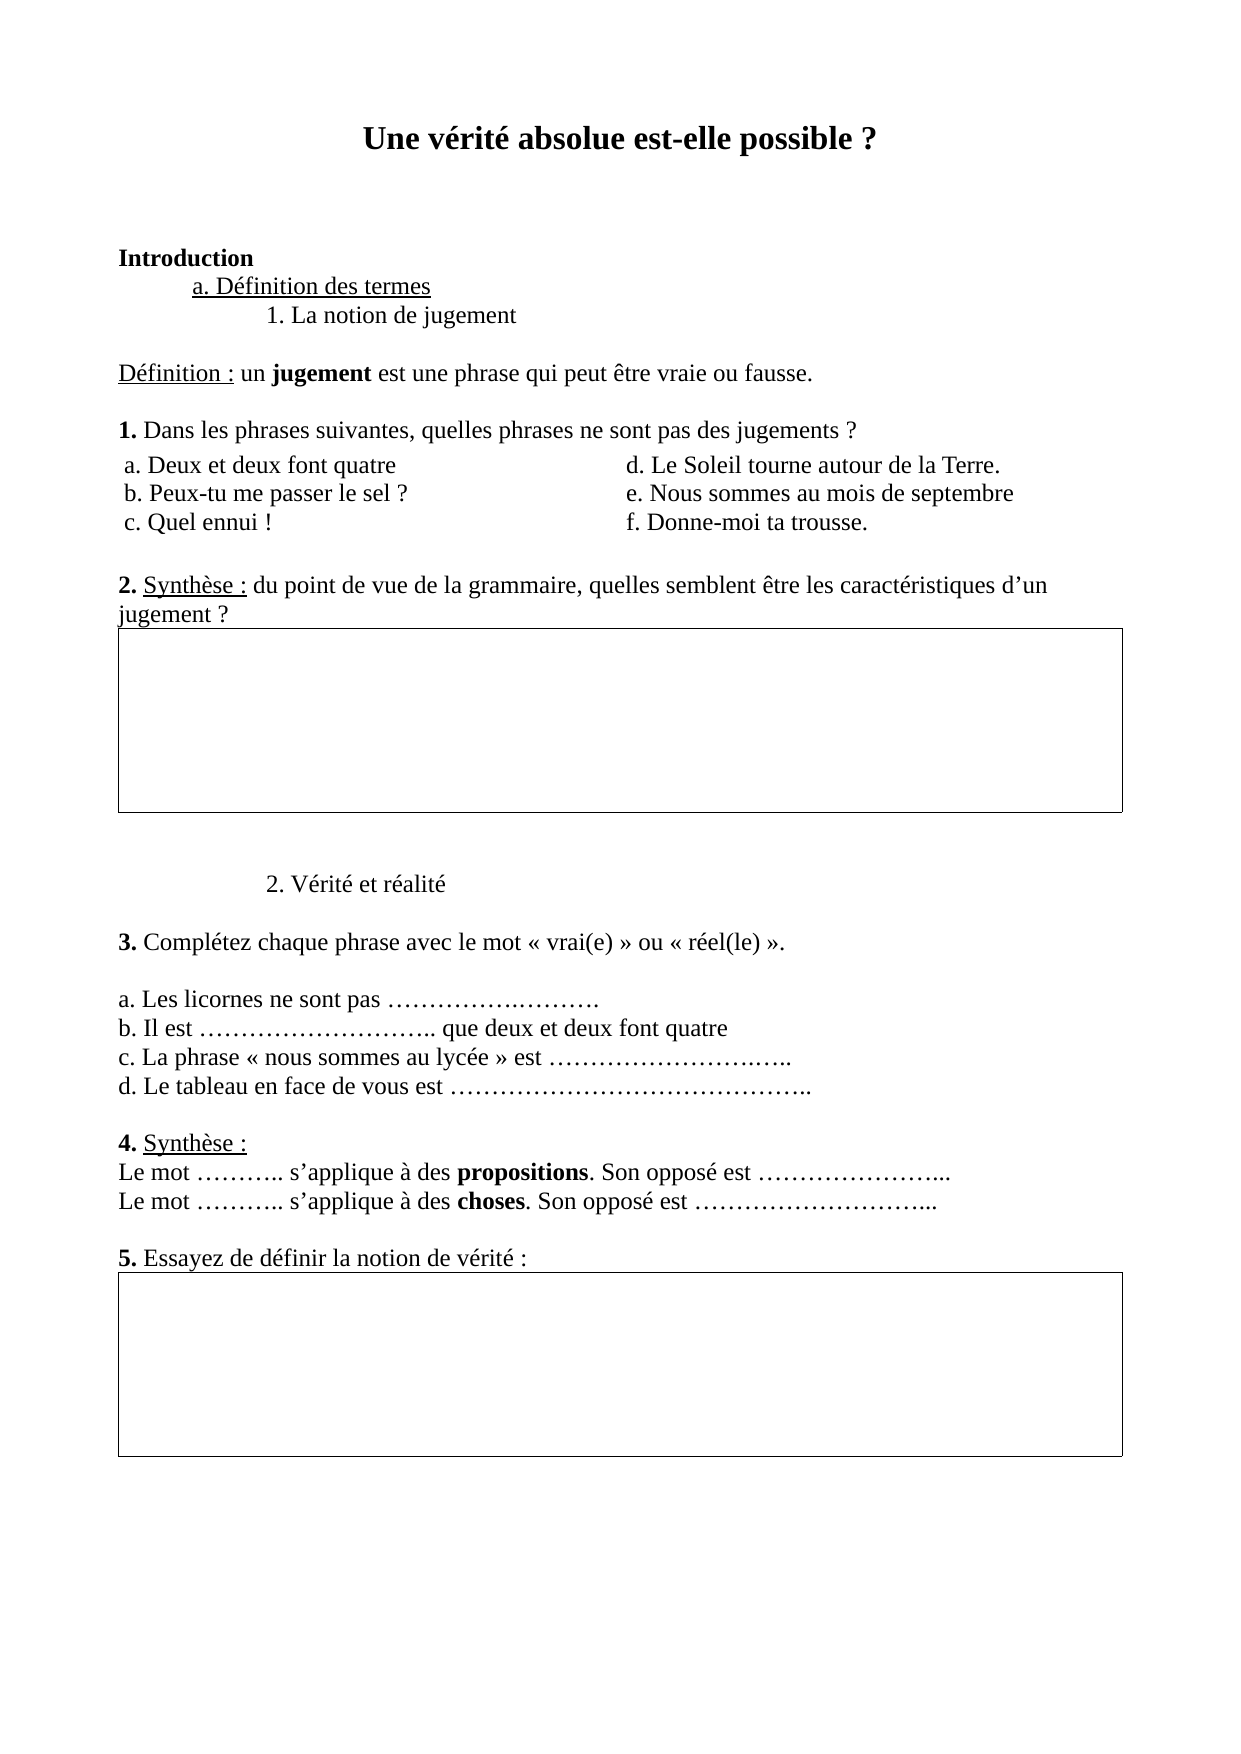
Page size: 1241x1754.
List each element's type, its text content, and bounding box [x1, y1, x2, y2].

text a. Définition des termes [192, 271, 1122, 300]
table_header [119, 629, 1122, 812]
text 1. Dans les phrases suivantes, quelles phrases ne sont pas des jugements ? [118, 415, 1122, 444]
table_header [119, 1273, 1122, 1456]
text 5. Essayez de définir la notion de vérité : [118, 1243, 1122, 1272]
text Le mot ……….. s’applique à des propositions. Son opposé est …………………... [118, 1157, 1122, 1186]
text 2. Synthèse : du point de vue de la grammaire, quelles semblent être les caractéristiques d’un jugement ? [118, 570, 1122, 628]
text 4. Synthèse : [118, 1128, 1122, 1157]
text Une vérité absolue est-elle possible ? [118, 118, 1122, 156]
text 1. La notion de jugement [118, 300, 1122, 329]
text 2. Vérité et réalité [118, 869, 1122, 898]
text 3. Complétez chaque phrase avec le mot « vrai(e) » ou « réel(le) ». [118, 927, 1122, 956]
text Le mot ……….. s’applique à des choses. Son opposé est ………………………... [118, 1186, 1122, 1214]
table_header a. Deux et deux font quatre b. Peux-tu me passer le sel ? c. Quel ennui ! [118, 444, 620, 542]
text b. Il est ……………………….. que deux et deux font quatre [118, 1013, 1122, 1042]
table_header d. Le Soleil tourne autour de la Terre. e. Nous sommes au mois de septembre f. Donne-moi ta trousse. [620, 444, 1122, 542]
text Introduction [118, 243, 1122, 271]
text Définition : un jugement est une phrase qui peut être vraie ou fausse. [118, 358, 1122, 386]
text a. Les licornes ne sont pas …………….………. [118, 984, 1122, 1013]
text d. Le tableau en face de vous est …………………………………….. [118, 1071, 1122, 1099]
text c. La phrase « nous sommes au lycée » est …………………….….. [118, 1042, 1122, 1071]
